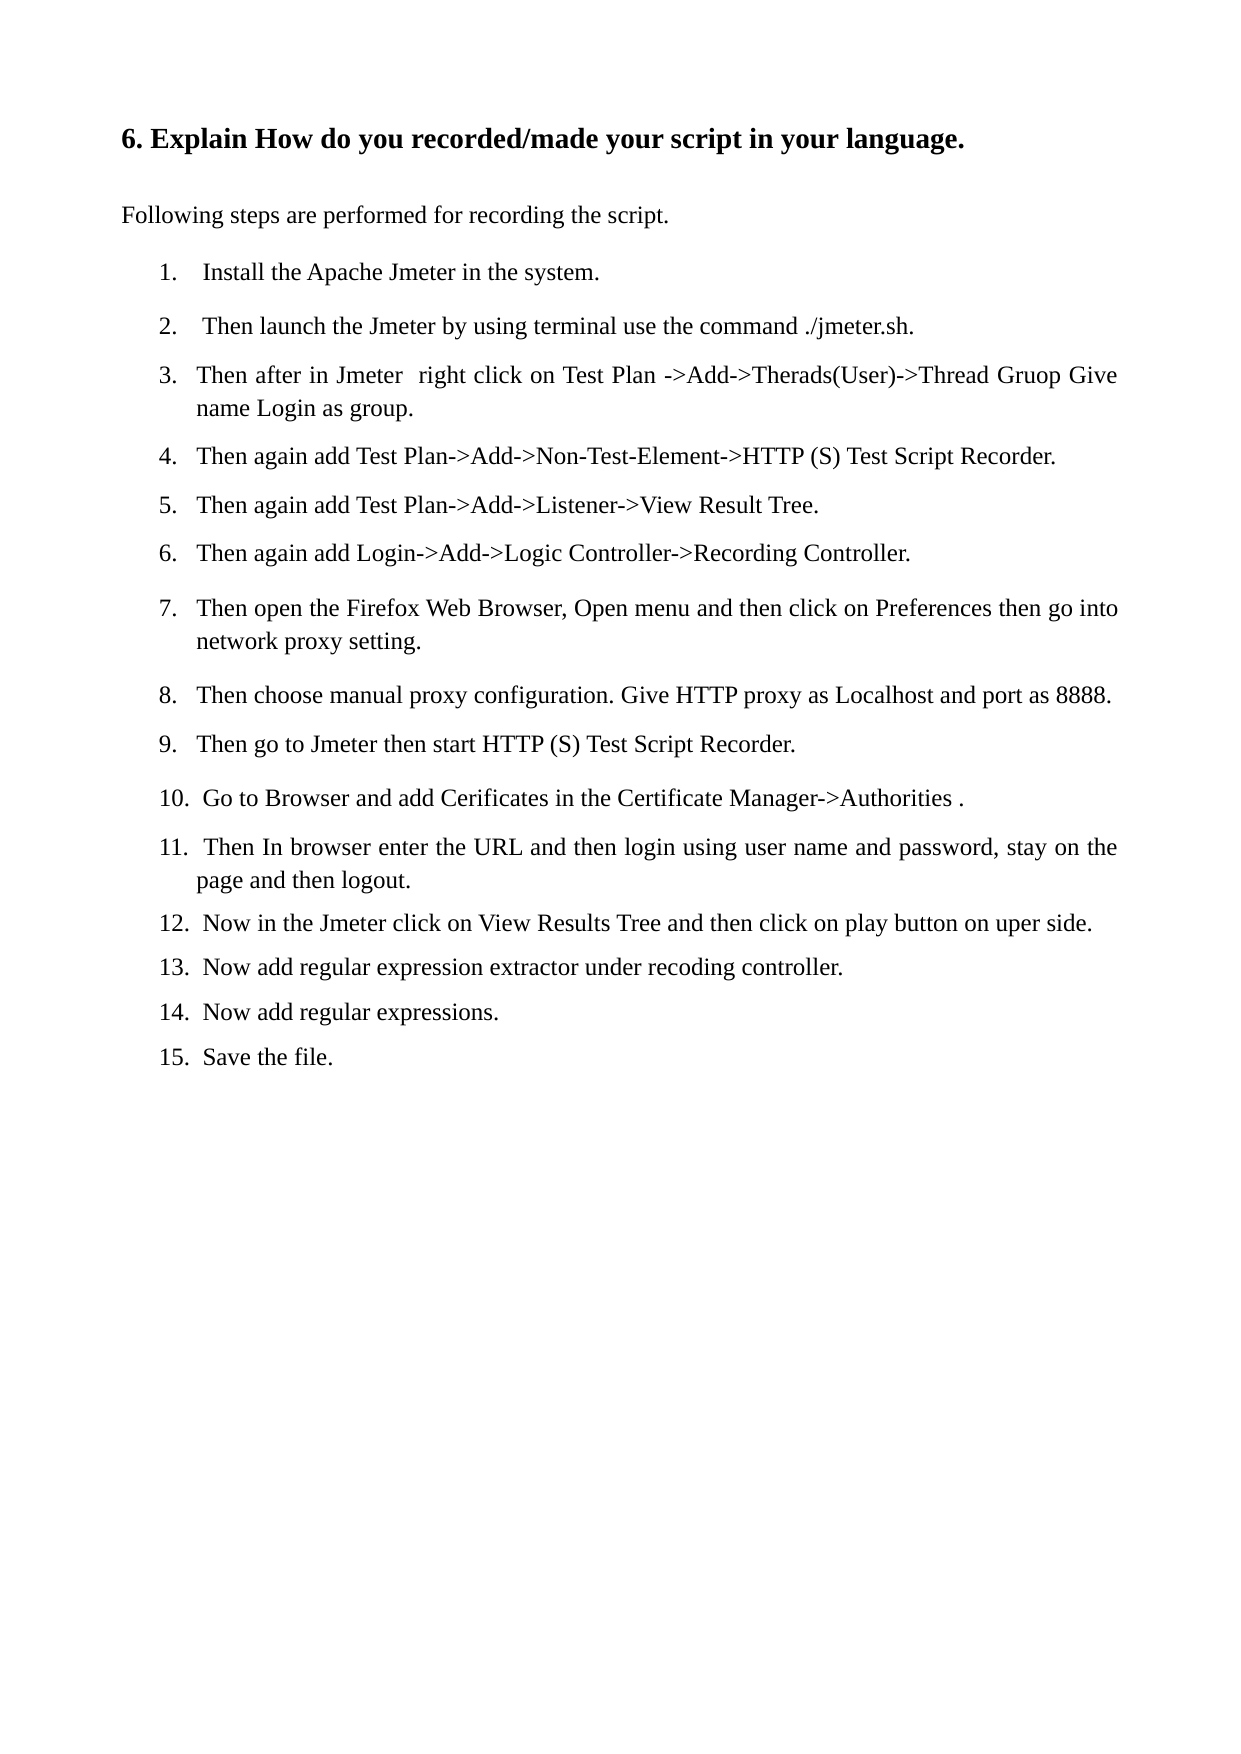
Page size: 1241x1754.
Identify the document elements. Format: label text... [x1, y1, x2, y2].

list Then In browser enter the URL and then login using user name and password, stay on the page and then logout. [158, 832, 1119, 894]
list Then open the Firefox Web Browser, Open menu and then click on Preferences then go into network proxy setting. [158, 593, 1119, 655]
list Now add regular expressions. [158, 997, 1119, 1026]
list Now add regular expression extractor under recoding controller. [158, 952, 1119, 981]
list Save the file. [158, 1042, 1119, 1071]
list Then again add Login->Add->Logic Controller->Recording Controller. [158, 538, 1119, 567]
list Now in the Jmeter click on View Results Tree and then click on play button on uper side. [158, 908, 1119, 936]
text 6. Explain How do you recorded/made your script in your language. [121, 121, 1119, 154]
list Then after in Jmeter right click on Test Plan ->Add->Therads(User)->Thread Gruop Give name Login as group. [158, 360, 1119, 422]
list Then go to Jmeter then start HTTP (S) Test Script Recorder. [158, 729, 1119, 758]
list Then choose manual proxy configuration. Give HTTP proxy as Localhost and port as 8888. [158, 680, 1119, 709]
list Then again add Test Plan->Add->Non-Test-Element->HTTP (S) Test Script Recorder. [158, 441, 1119, 470]
list Go to Browser and add Cerificates in the Certificate Manager->Authorities . [158, 783, 1119, 812]
list Install the Apache Jmeter in the system. [158, 257, 1119, 286]
list Then launch the Jmeter by using terminal use the command ./jmeter.sh. [158, 311, 1119, 340]
list Then again add Test Plan->Add->Listener->View Result Tree. [158, 490, 1119, 519]
text Following steps are performed for recording the script. [121, 201, 1119, 229]
